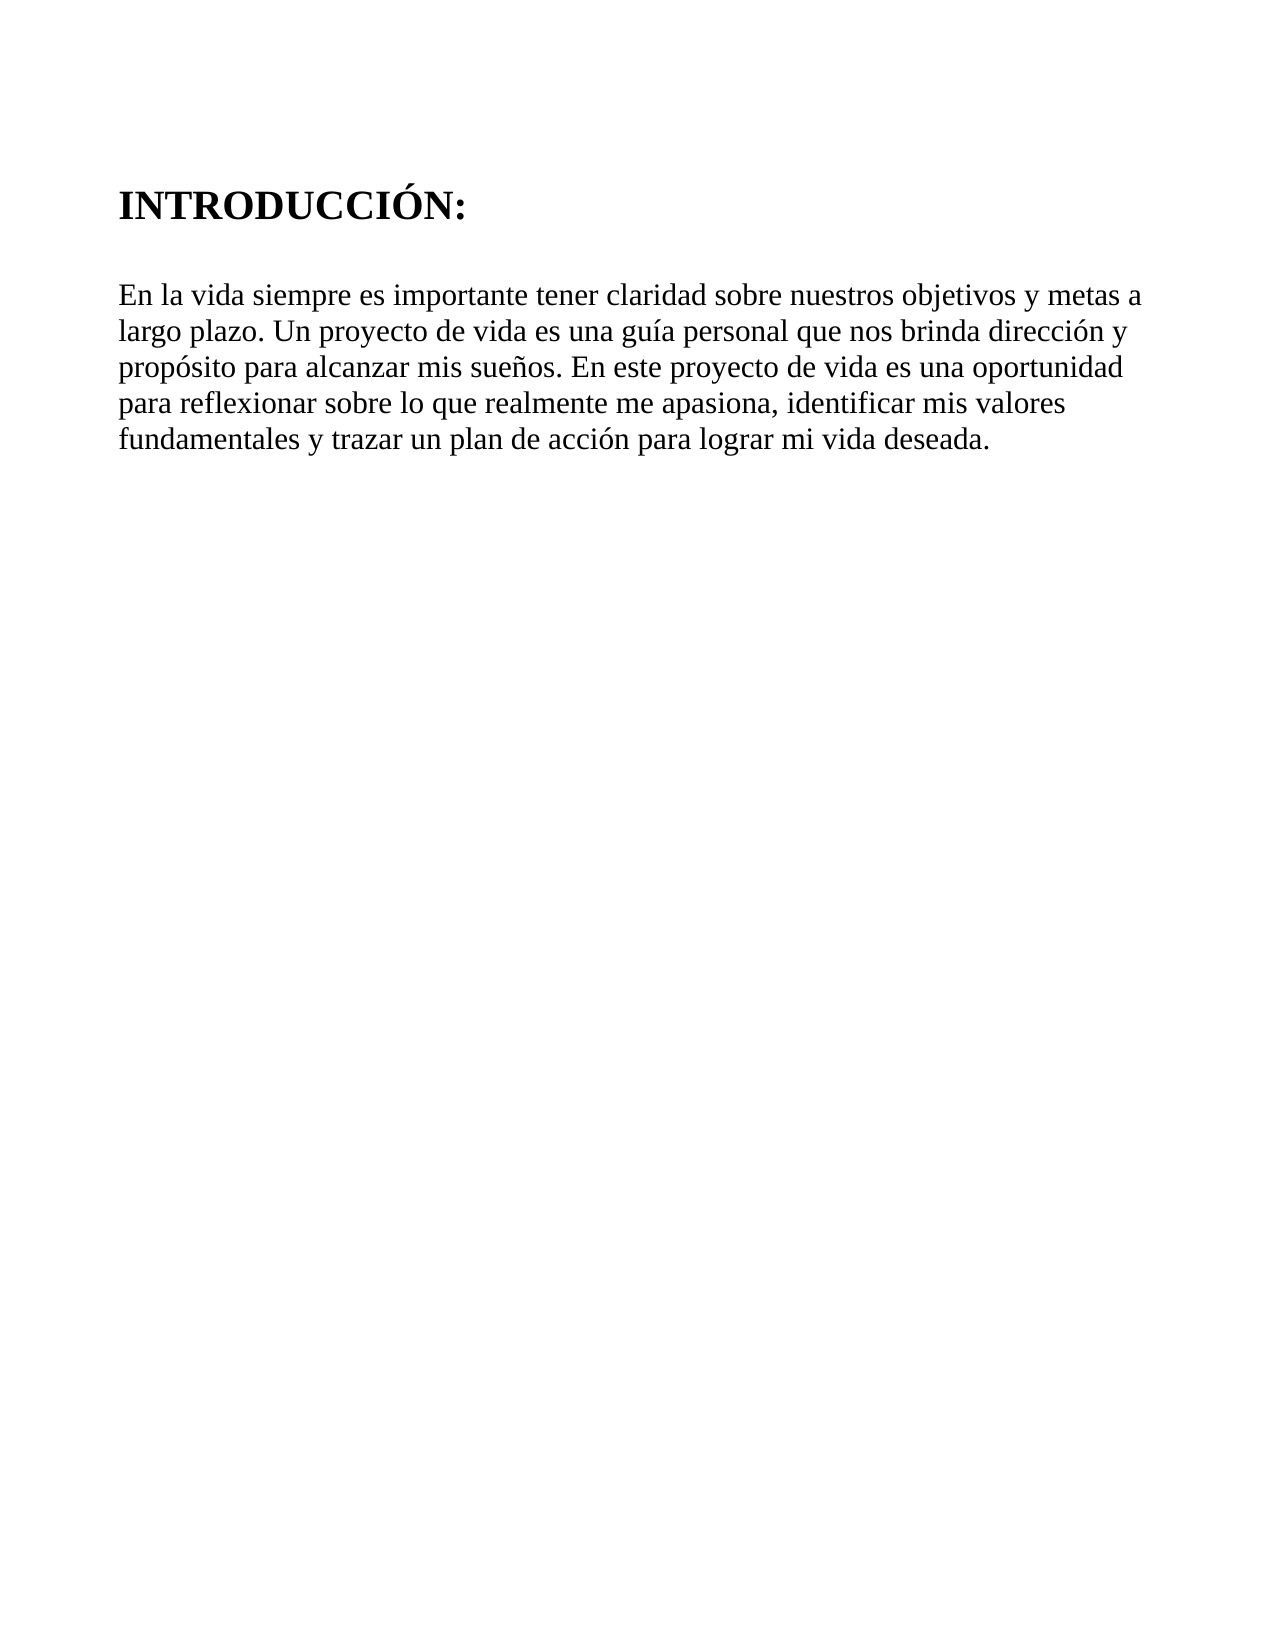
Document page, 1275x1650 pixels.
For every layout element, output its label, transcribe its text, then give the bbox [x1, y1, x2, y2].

text INTRODUCCIÓN: [118, 180, 1157, 228]
text En la vida siempre es importante tener claridad sobre nuestros objetivos y metas a largo plazo. Un proyecto de vida es una guía personal que nos brinda dirección y propósito para alcanzar mis sueños. En este proyecto de vida es una oportunidad para reflexionar sobre lo que realmente me apasiona, identificar mis valores fundamentales y trazar un plan de acción para lograr mi vida deseada. [118, 276, 1157, 456]
